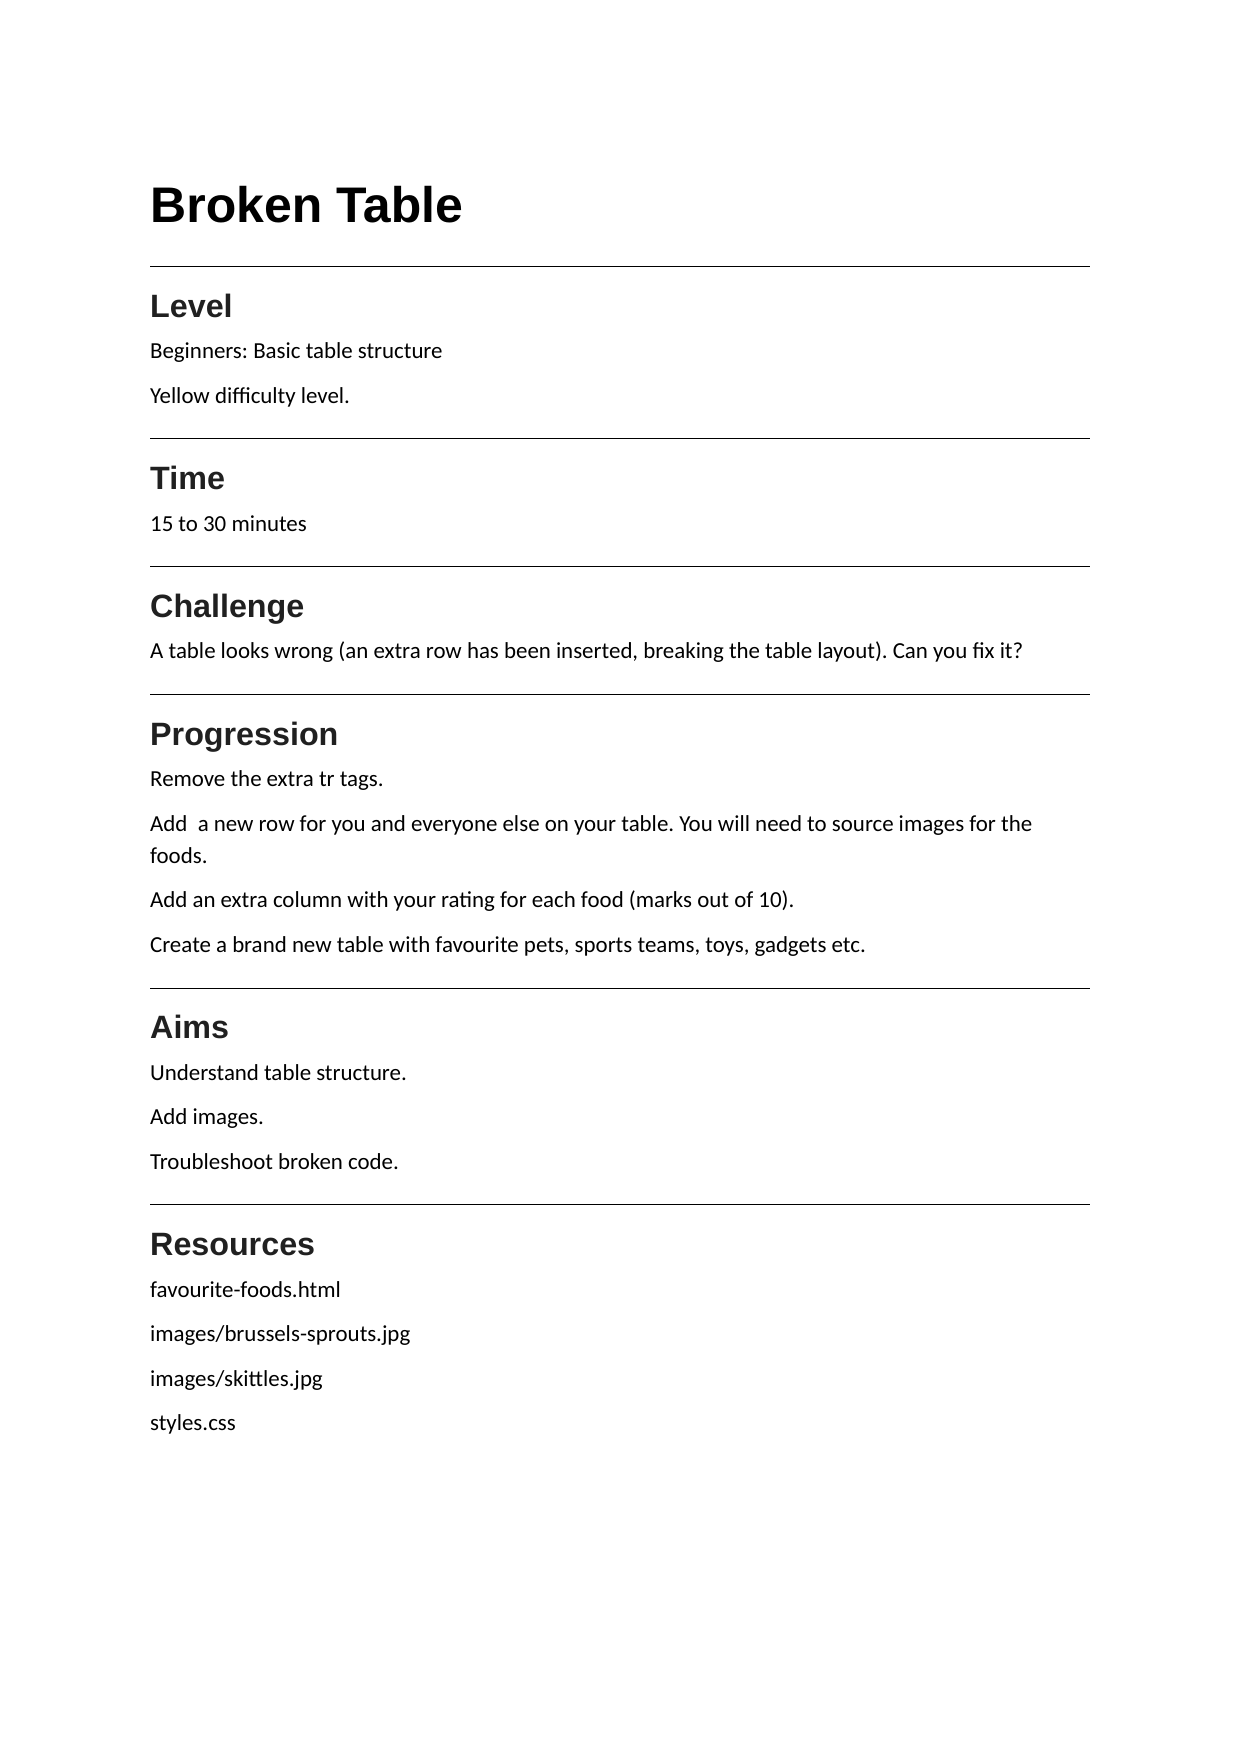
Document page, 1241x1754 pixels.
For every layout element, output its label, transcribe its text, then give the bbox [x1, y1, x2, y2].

text 15 to 30 minutes [150, 509, 1090, 537]
text Add a new row for you and everyone else on your table. You will need to source images for the foods. [150, 809, 1090, 869]
text A table looks wrong (an extra row has been inserted, breaking the table layout). Can you fix it? [150, 637, 1090, 664]
subtitle Resources [150, 1205, 1090, 1262]
text Yellow difficulty level. [150, 381, 1090, 409]
text Understand table structure. [150, 1058, 1090, 1086]
text Remove the extra tr tags. [150, 764, 1090, 792]
text Add images. [150, 1102, 1090, 1131]
subtitle Challenge [150, 567, 1090, 624]
subtitle Aims [150, 989, 1090, 1046]
text Troubleshoot broken code. [150, 1147, 1090, 1175]
subtitle Level [150, 267, 1090, 324]
subtitle Progression [150, 695, 1090, 752]
text Add an extra column with your rating for each food (marks out of 10). [150, 886, 1090, 914]
text images/skittles.jpg [150, 1364, 1090, 1392]
text Beginners: Basic table structure [150, 337, 1090, 364]
text images/brussels-sprouts.jpg [150, 1319, 1090, 1347]
subtitle Time [150, 439, 1090, 496]
text Create a brand new table with favourite pets, sports teams, toys, gadgets etc. [150, 930, 1090, 958]
text favourite-foods.html [150, 1275, 1090, 1303]
text styles.css [150, 1408, 1090, 1437]
subtitle Broken Table [150, 175, 1090, 232]
